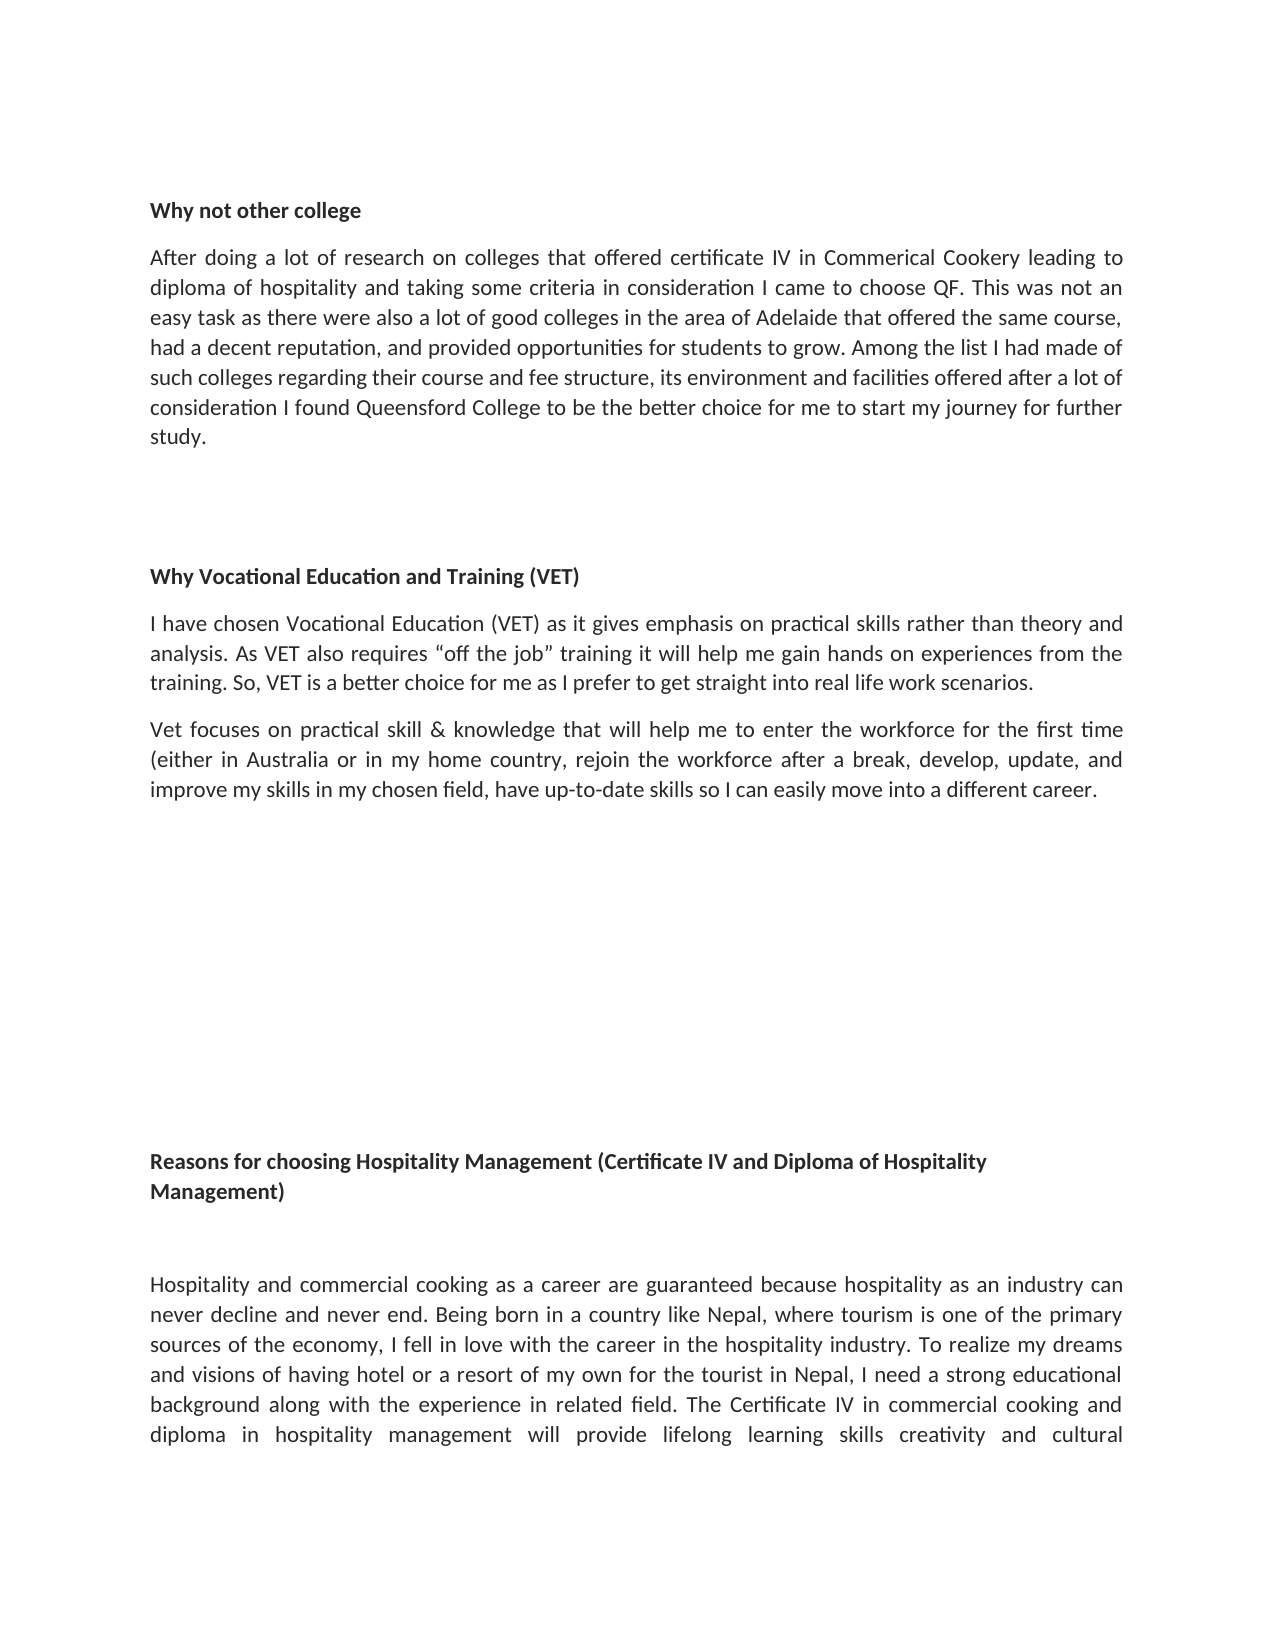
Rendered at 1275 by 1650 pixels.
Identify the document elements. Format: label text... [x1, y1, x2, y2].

text Why not other college [150, 197, 1125, 224]
text I have chosen Vocational Education (VET) as it gives emphasis on practical skills rather than theory and analysis. As VET also requires “off the job” training it will help me gain hands on experiences from the training. So, VET is a better choice for me as I prefer to get straight into real life work scenarios. [150, 609, 1125, 697]
text Reasons for choosing Hospitality Management (Certificate IV and Diploma of Hospitality Management) [150, 1147, 1125, 1205]
text After doing a lot of research on colleges that offered certificate IV in Commerical Cookery leading to diploma of hospitality and taking some criteria in consideration I came to choose QF. This was not an easy task as there were also a lot of good colleges in the area of Adelaide that offered the same course, had a decent reputation, and provided opportunities for students to grow. Among the list I had made of such colleges regarding their course and fee structure, its environment and facilities offered after a lot of consideration I found Queensford College to be the better choice for me to start my journey for further study. [150, 243, 1125, 451]
text Hospitality and commercial cooking as a career are guaranteed because hospitality as an industry can never decline and never end. Being born in a country like Nepal, where tourism is one of the primary sources of the economy, I fell in love with the career in the hospitality industry. To realize my dreams and visions of having hotel or a resort of my own for the tourist in Nepal, I need a strong educational background along with the experience in related field. The Certificate IV in commercial cooking and diploma in hospitality management will provide lifelong learning skills creativity and cultural [150, 1270, 1125, 1448]
text Why Vocational Education and Training (VET) [150, 562, 1125, 590]
text Vet focuses on practical skill & knowledge that will help me to enter the workforce for the first time (either in Australia or in my home country, rejoin the workforce after a break, develop, update, and improve my skills in my chosen field, have up-to-date skills so I can easily move into a different career. [150, 715, 1125, 803]
